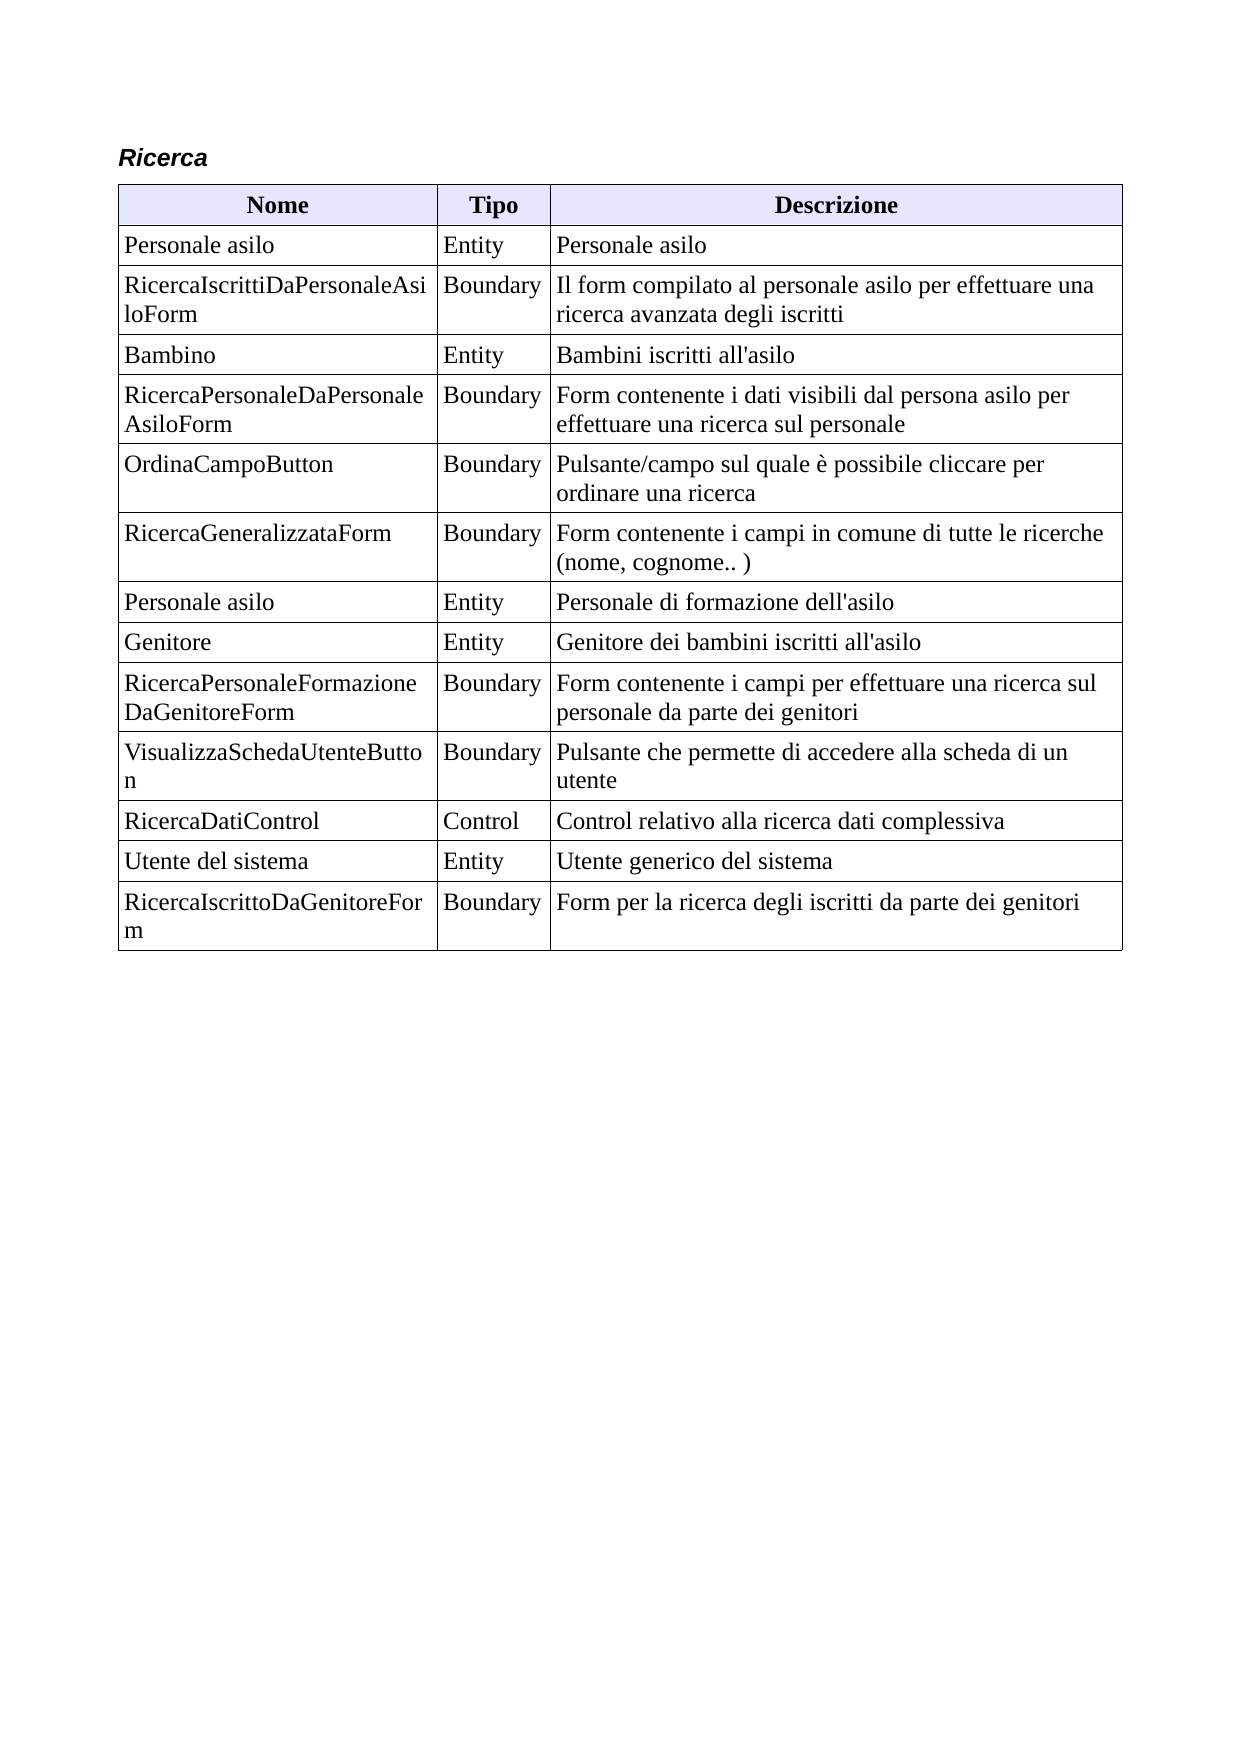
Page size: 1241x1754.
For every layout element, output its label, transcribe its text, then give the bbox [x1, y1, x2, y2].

table_cell Boundary [438, 266, 550, 334]
table_header Nome [119, 185, 437, 224]
subtitle Ricerca [118, 143, 1122, 172]
table_cell Boundary [438, 663, 550, 731]
table_cell Il form compilato al personale asilo per effettuare una ricerca avanzata degli iscritti [551, 266, 1122, 334]
table_cell Personale asilo [119, 226, 437, 265]
table_cell Genitore [119, 623, 437, 662]
table_cell Pulsante/campo sul quale è possibile cliccare per ordinare una ricerca [551, 444, 1122, 512]
table_cell RicercaIscrittoDaGenitoreForm [119, 882, 437, 950]
table_cell Entity [438, 841, 550, 881]
table_header Descrizione [551, 185, 1122, 224]
table_cell RicercaGeneralizzataForm [119, 513, 437, 581]
table_cell Control relativo alla ricerca dati complessiva [551, 801, 1122, 840]
table_cell Personale asilo [551, 226, 1122, 265]
table_cell Boundary [438, 882, 550, 950]
table_cell Personale di formazione dell'asilo [551, 582, 1122, 622]
table_cell Form contenente i campi per effettuare una ricerca sul personale da parte dei genitori [551, 663, 1122, 731]
table_cell Utente del sistema [119, 841, 437, 881]
table_cell Pulsante che permette di accedere alla scheda di un utente [551, 732, 1122, 800]
table_cell Bambino [119, 335, 437, 374]
table_cell Entity [438, 226, 550, 265]
table_cell RicercaIscrittiDaPersonaleAsiloForm [119, 266, 437, 334]
table_cell Entity [438, 335, 550, 374]
table_cell RicercaPersonaleDaPersonaleAsiloForm [119, 375, 437, 443]
table_cell Control [438, 801, 550, 840]
table_cell Entity [438, 623, 550, 662]
table_cell VisualizzaSchedaUtenteButton [119, 732, 437, 800]
table_cell Boundary [438, 375, 550, 443]
table_cell OrdinaCampoButton [119, 444, 437, 512]
table_cell Genitore dei bambini iscritti all'asilo [551, 623, 1122, 662]
table_cell Form contenente i dati visibili dal persona asilo per effettuare una ricerca sul personale [551, 375, 1122, 443]
table_cell Personale asilo [119, 582, 437, 622]
table_cell Form contenente i campi in comune di tutte le ricerche (nome, cognome.. ) [551, 513, 1122, 581]
table_cell Boundary [438, 444, 550, 512]
table_cell Entity [438, 582, 550, 622]
table_cell RicercaPersonaleFormazioneDaGenitoreForm [119, 663, 437, 731]
table_cell Utente generico del sistema [551, 841, 1122, 881]
table_cell Bambini iscritti all'asilo [551, 335, 1122, 374]
table_cell Boundary [438, 732, 550, 800]
table_cell Boundary [438, 513, 550, 581]
table_header Tipo [438, 185, 550, 224]
table_cell RicercaDatiControl [119, 801, 437, 840]
table_cell Form per la ricerca degli iscritti da parte dei genitori [551, 882, 1122, 950]
